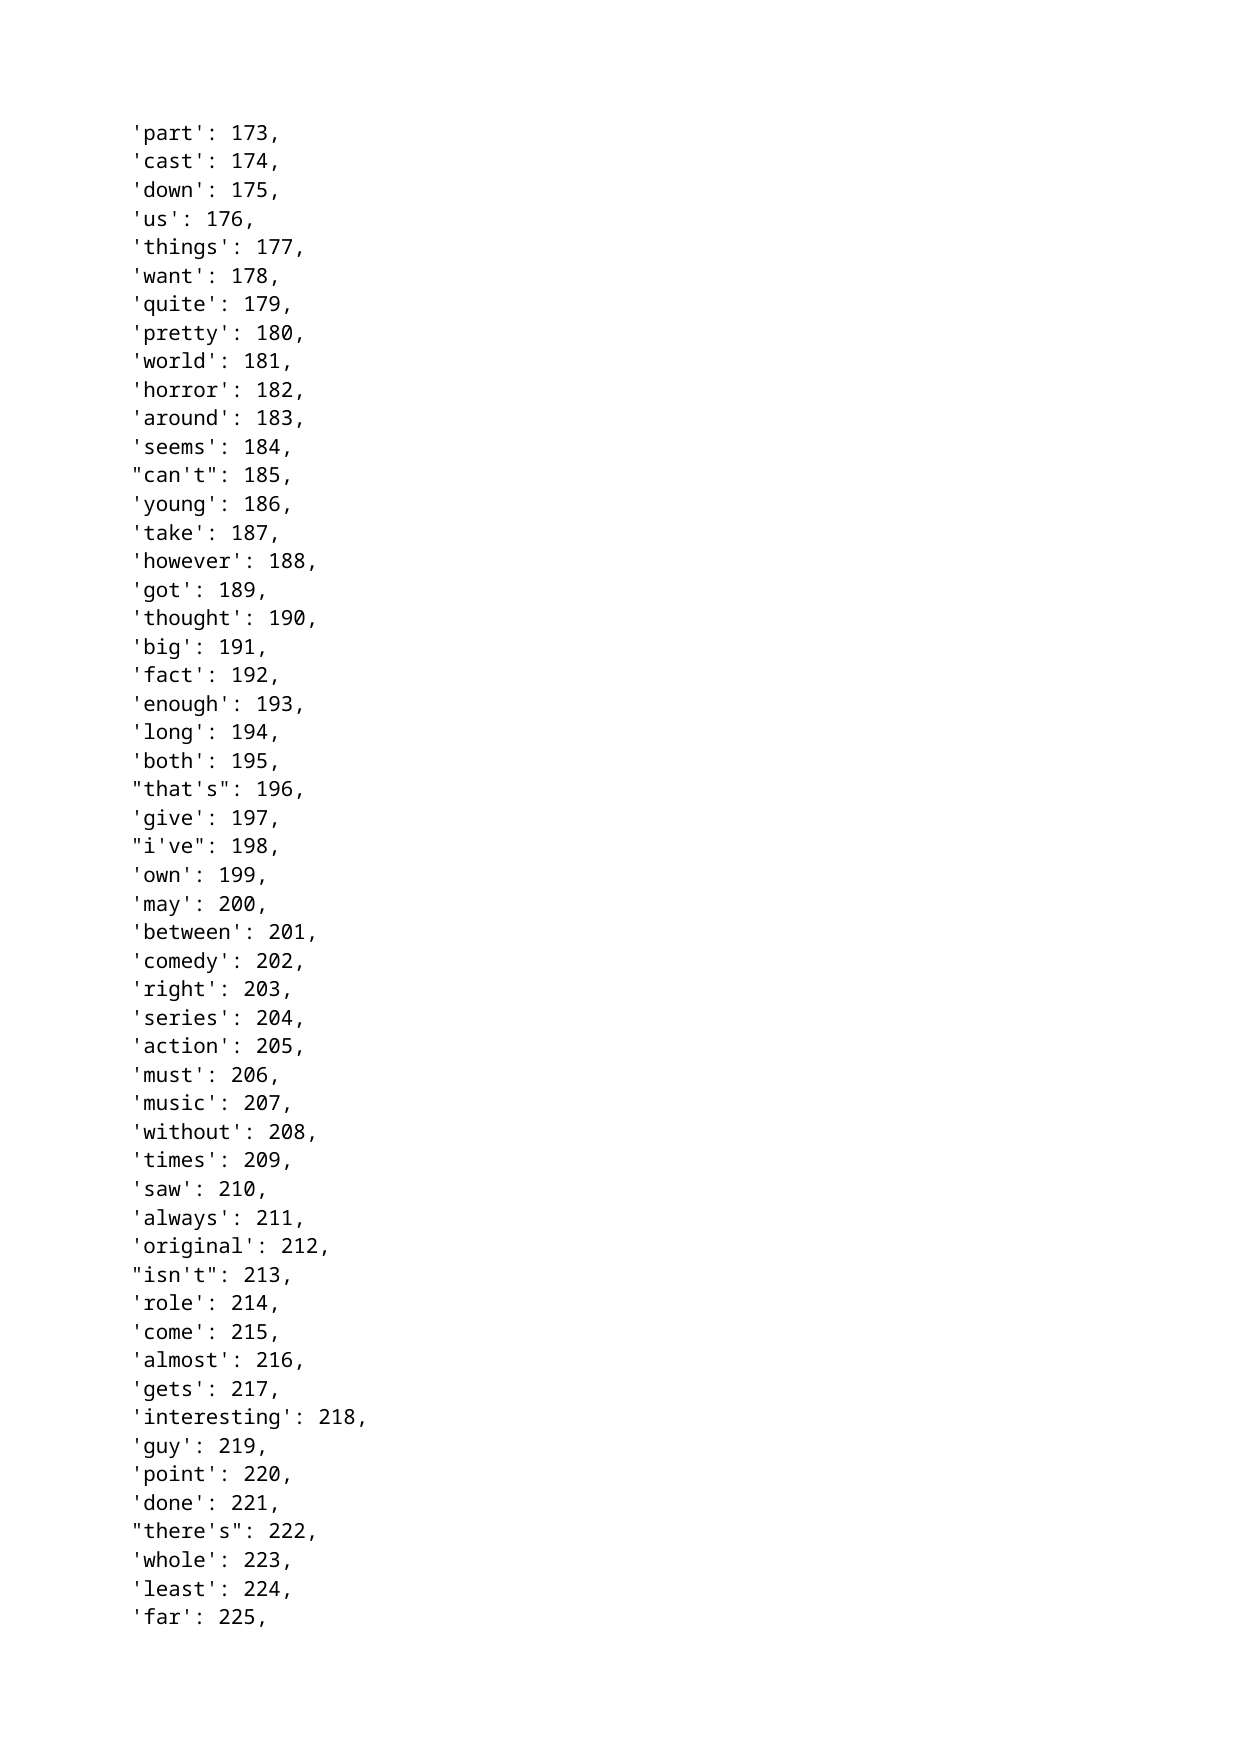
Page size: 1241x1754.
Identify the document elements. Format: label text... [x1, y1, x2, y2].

text 'things': 177, [118, 232, 1122, 261]
text "there's": 222, [118, 1517, 1122, 1545]
text 'own': 199, [118, 860, 1122, 889]
text 'pretty': 180, [118, 318, 1122, 346]
text 'cast': 174, [118, 147, 1122, 175]
text 'horror': 182, [118, 375, 1122, 403]
text 'done': 221, [118, 1488, 1122, 1517]
text 'part': 173, [118, 118, 1122, 147]
text 'guy': 219, [118, 1431, 1122, 1459]
text 'almost': 216, [118, 1345, 1122, 1374]
text 'whole': 223, [118, 1545, 1122, 1574]
text 'original': 212, [118, 1231, 1122, 1260]
text "that's": 196, [118, 774, 1122, 803]
text 'without': 208, [118, 1117, 1122, 1146]
text 'want': 178, [118, 261, 1122, 289]
text 'long': 194, [118, 717, 1122, 746]
text 'fact': 192, [118, 660, 1122, 689]
text 'around': 183, [118, 403, 1122, 432]
text 'come': 215, [118, 1317, 1122, 1345]
text 'got': 189, [118, 575, 1122, 603]
text 'far': 225, [118, 1602, 1122, 1631]
text 'series': 204, [118, 1003, 1122, 1031]
text 'thought': 190, [118, 603, 1122, 632]
text 'always': 211, [118, 1203, 1122, 1231]
text 'comedy': 202, [118, 946, 1122, 974]
text 'give': 197, [118, 803, 1122, 832]
text 'saw': 210, [118, 1174, 1122, 1203]
text 'times': 209, [118, 1146, 1122, 1174]
text 'both': 195, [118, 746, 1122, 774]
text 'young': 186, [118, 489, 1122, 518]
text 'between': 201, [118, 917, 1122, 946]
text "isn't": 213, [118, 1260, 1122, 1288]
text 'interesting': 218, [118, 1402, 1122, 1431]
text "i've": 198, [118, 832, 1122, 860]
text 'action': 205, [118, 1031, 1122, 1060]
text 'big': 191, [118, 632, 1122, 660]
text 'enough': 193, [118, 689, 1122, 717]
text 'must': 206, [118, 1060, 1122, 1088]
text 'right': 203, [118, 974, 1122, 1003]
text "can't": 185, [118, 461, 1122, 489]
text 'world': 181, [118, 346, 1122, 375]
text 'take': 187, [118, 518, 1122, 546]
text 'music': 207, [118, 1088, 1122, 1117]
text 'role': 214, [118, 1288, 1122, 1317]
text 'however': 188, [118, 546, 1122, 575]
text 'point': 220, [118, 1459, 1122, 1488]
text 'us': 176, [118, 204, 1122, 232]
text 'quite': 179, [118, 289, 1122, 318]
text 'may': 200, [118, 889, 1122, 917]
text 'gets': 217, [118, 1374, 1122, 1402]
text 'down': 175, [118, 175, 1122, 204]
text 'seems': 184, [118, 432, 1122, 461]
text 'least': 224, [118, 1574, 1122, 1602]
